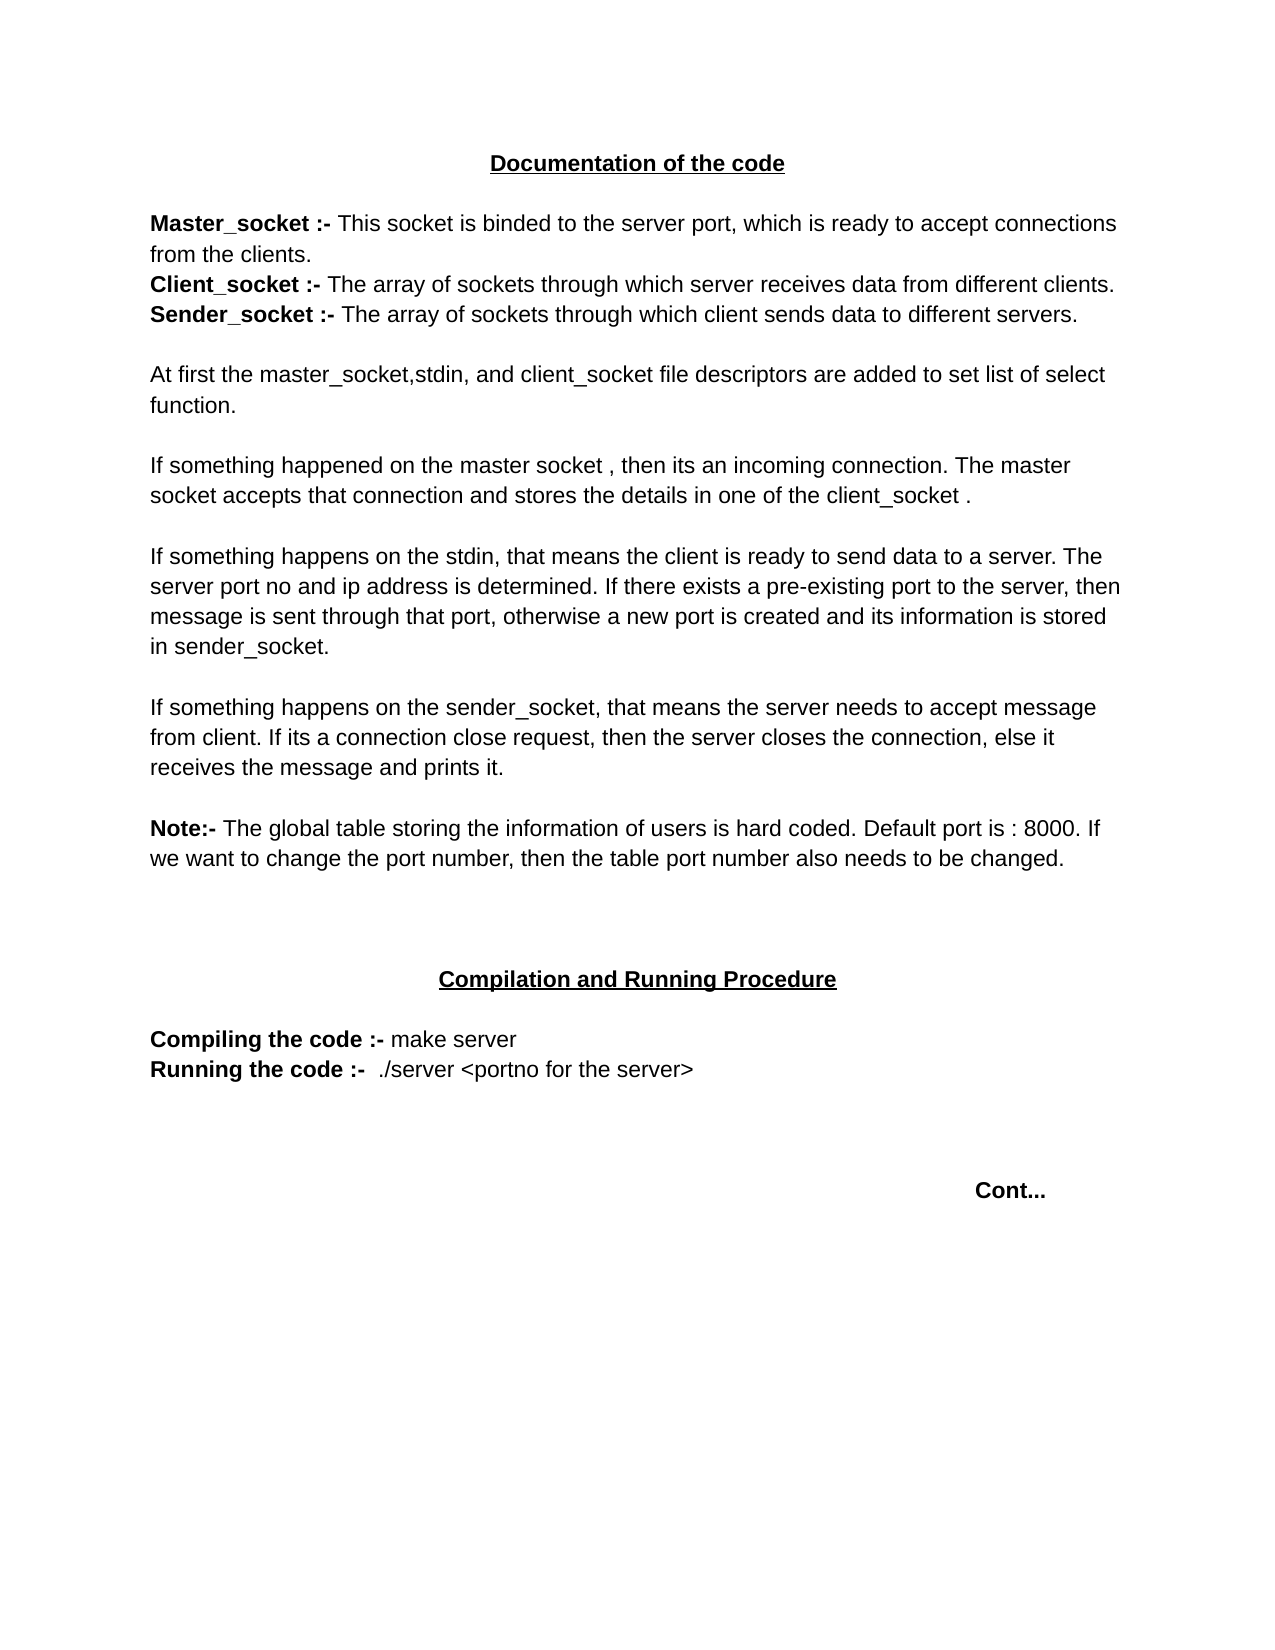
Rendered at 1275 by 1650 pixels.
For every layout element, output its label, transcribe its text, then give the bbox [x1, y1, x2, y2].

text Compilation and Running Procedure [150, 966, 1125, 992]
text Client_socket :- The array of sockets through which server receives data from different clients. [150, 271, 1125, 297]
text Sender_socket :- The array of sockets through which client sends data to different servers. [150, 301, 1125, 327]
text Cont... [150, 1177, 1125, 1203]
text At first the master_socket,stdin, and client_socket file descriptors are added to set list of select function. [150, 361, 1125, 418]
text Running the code :- ./server <portno for the server> [150, 1056, 1125, 1083]
text Note:- The global table storing the information of users is hard coded. Default port is : 8000. If we want to change the port number, then the table port number also needs to be changed. [150, 814, 1125, 871]
text If something happened on the master socket , then its an incoming connection. The master socket accepts that connection and stores the details in one of the client_socket . [150, 452, 1125, 509]
text If something happens on the sender_socket, that means the server needs to accept message from client. If its a connection close request, then the server closes the connection, else it receives the message and prints it. [150, 694, 1125, 781]
text Compiling the code :- make server [150, 1026, 1125, 1052]
text If something happens on the stdin, that means the client is ready to send data to a server. The server port no and ip address is determined. If there exists a pre-existing port to the server, then message is sent through that port, otherwise a new port is created and its information is stored in sender_socket. [150, 543, 1125, 660]
text Master_socket :- This socket is binded to the server port, which is ready to accept connections from the clients. [150, 210, 1125, 267]
text Documentation of the code [150, 150, 1125, 176]
